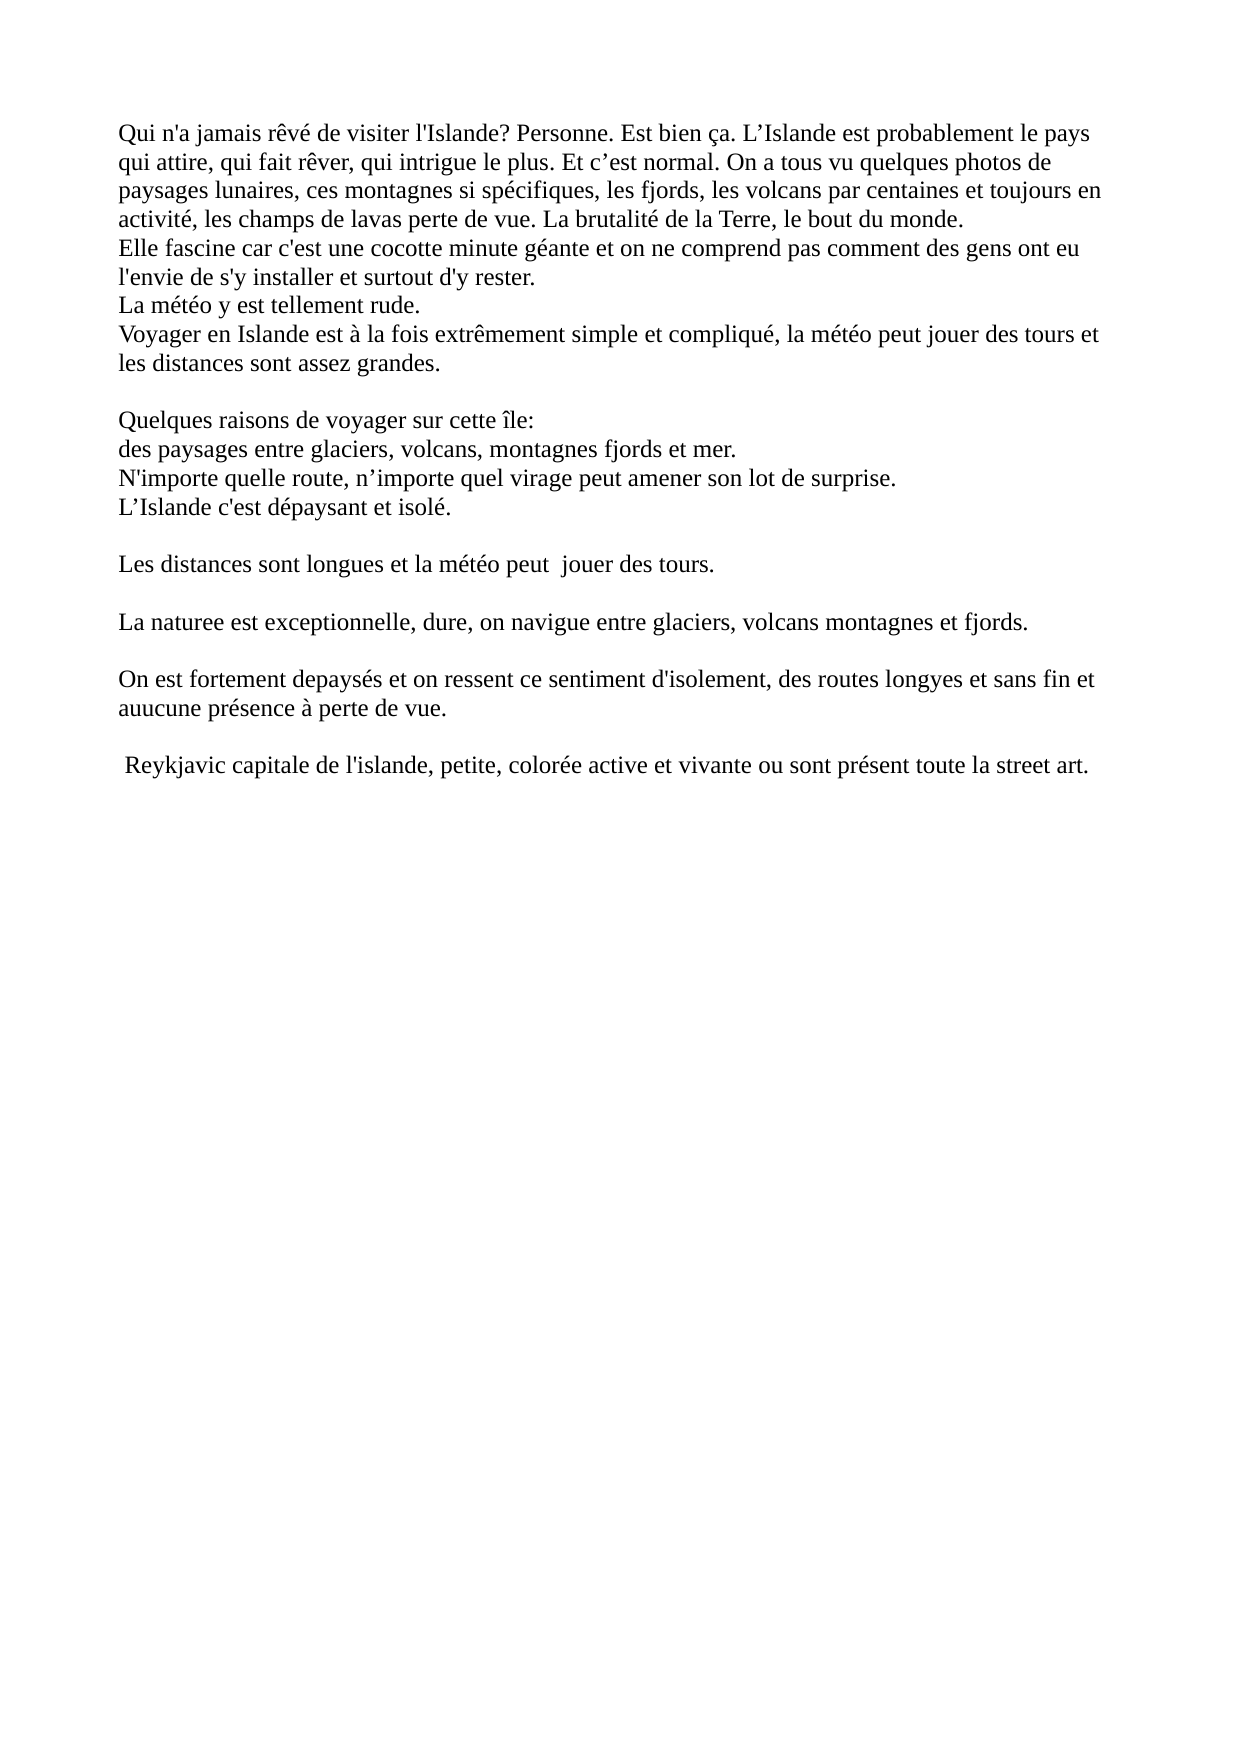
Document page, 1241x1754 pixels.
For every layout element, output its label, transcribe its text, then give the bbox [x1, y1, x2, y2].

text Qui n'a jamais rêvé de visiter l'Islande? Personne. Est bien ça. L’Islande est probablement le pays qui attire, qui fait rêver, qui intrigue le plus. Et c’est normal. On a tous vu quelques photos de paysages lunaires, ces montagnes si spécifiques, les fjords, les volcans par centaines et toujours en activité, les champs de lavas perte de vue. La brutalité de la Terre, le bout du monde. [118, 118, 1122, 233]
text L’Islande c'est dépaysant et isolé. [118, 492, 1122, 521]
text Reykjavic capitale de l'islande, petite, colorée active et vivante ou sont présent toute la street art. [118, 751, 1122, 779]
text La naturee est exceptionnelle, dure, on navigue entre glaciers, volcans montagnes et fjords. [118, 607, 1122, 636]
text La météo y est tellement rude. [118, 291, 1122, 319]
text Voyager en Islande est à la fois extrêmement simple et compliqué, la météo peut jouer des tours et les distances sont assez grandes. [118, 319, 1122, 377]
text Les distances sont longues et la météo peut jouer des tours. [118, 549, 1122, 578]
text Elle fascine car c'est une cocotte minute géante et on ne comprend pas comment des gens ont eu l'envie de s'y installer et surtout d'y rester. [118, 233, 1122, 291]
text des paysages entre glaciers, volcans, montagnes fjords et mer. [118, 434, 1122, 463]
text On est fortement depaysés et on ressent ce sentiment d'isolement, des routes longyes et sans fin et auucune présence à perte de vue. [118, 664, 1122, 722]
text N'importe quelle route, n’importe quel virage peut amener son lot de surprise. [118, 463, 1122, 492]
text Quelques raisons de voyager sur cette île: [118, 406, 1122, 434]
